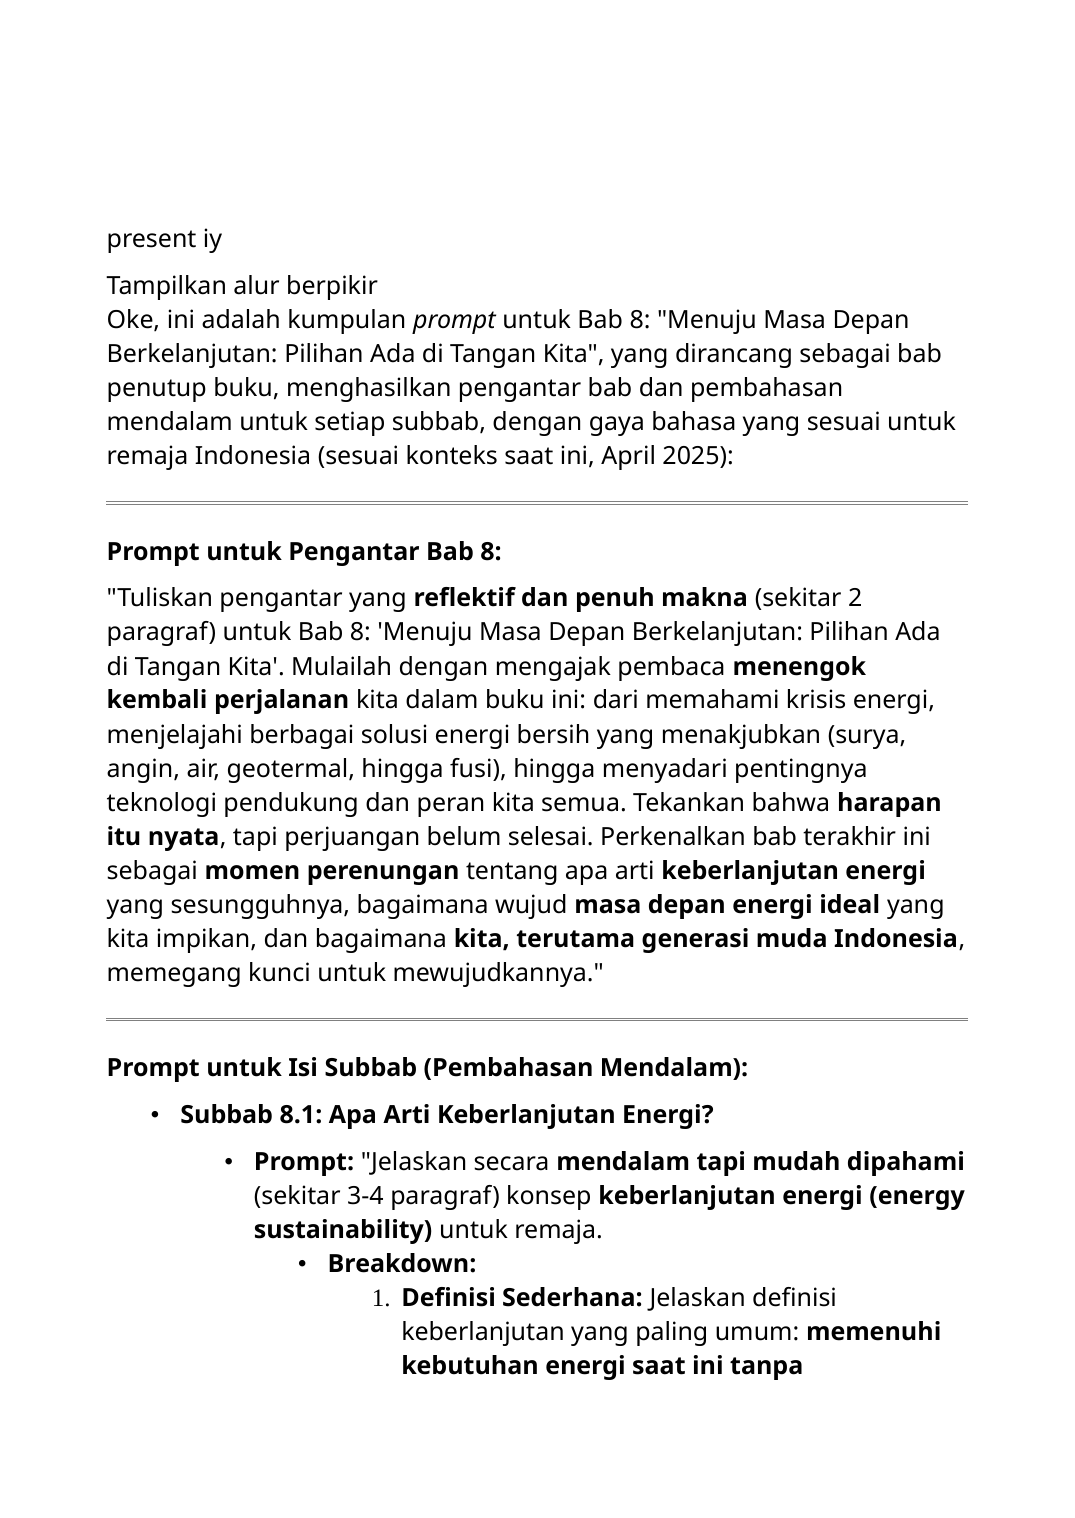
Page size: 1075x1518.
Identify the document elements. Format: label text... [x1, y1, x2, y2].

text Prompt untuk Isi Subbab (Pembahasan Mendalam): [106, 1050, 968, 1084]
text Oke, ini adalah kumpulan prompt untuk Bab 8: "Menuju Masa Depan Berkelanjutan: Pilihan Ada di Tangan Kita", yang dirancang sebagai bab penutup buku, menghasilkan pengantar bab dan pembahasan mendalam untuk setiap subbab, dengan gaya bahasa yang sesuai untuk remaja Indonesia (sesuai konteks saat ini, April 2025): [106, 302, 968, 472]
text Prompt untuk Pengantar Bab 8: [106, 533, 968, 567]
text "Tuliskan pengantar yang reflektif dan penuh makna (sekitar 2 paragraf) untuk Bab 8: 'Menuju Masa Depan Berkelanjutan: Pilihan Ada di Tangan Kita'. Mulailah dengan mengajak pembaca menengok kembali perjalanan kita dalam buku ini: dari memahami krisis energi, menjelajahi berbagai solusi energi bersih yang menakjubkan (surya, angin, air, geotermal, hingga fusi), hingga menyadari pentingnya teknologi pendukung dan peran kita semua. Tekankan bahwa harapan itu nyata, tapi perjuangan belum selesai. Perkenalkan bab terakhir ini sebagai momen perenungan tentang apa arti keberlanjutan energi yang sesungguhnya, bagaimana wujud masa depan energi ideal yang kita impikan, dan bagaimana kita, terutama generasi muda Indonesia, memegang kunci untuk mewujudkannya." [106, 580, 968, 989]
text present iy [106, 221, 968, 255]
list Prompt: "Jelaskan secara mendalam tapi mudah dipahami (sekitar 3-4 paragraf) konsep keberlanjutan energi (energy sustainability) untuk remaja. [224, 1143, 968, 1245]
list Definisi Sederhana: Jelaskan definisi keberlanjutan yang paling umum: memenuhi kebutuhan energi saat ini tanpa [372, 1279, 968, 1382]
list Subbab 8.1: Apa Arti Keberlanjutan Energi? [151, 1097, 968, 1131]
list Breakdown: [298, 1245, 968, 1279]
text Tampilkan alur berpikir [106, 268, 968, 302]
